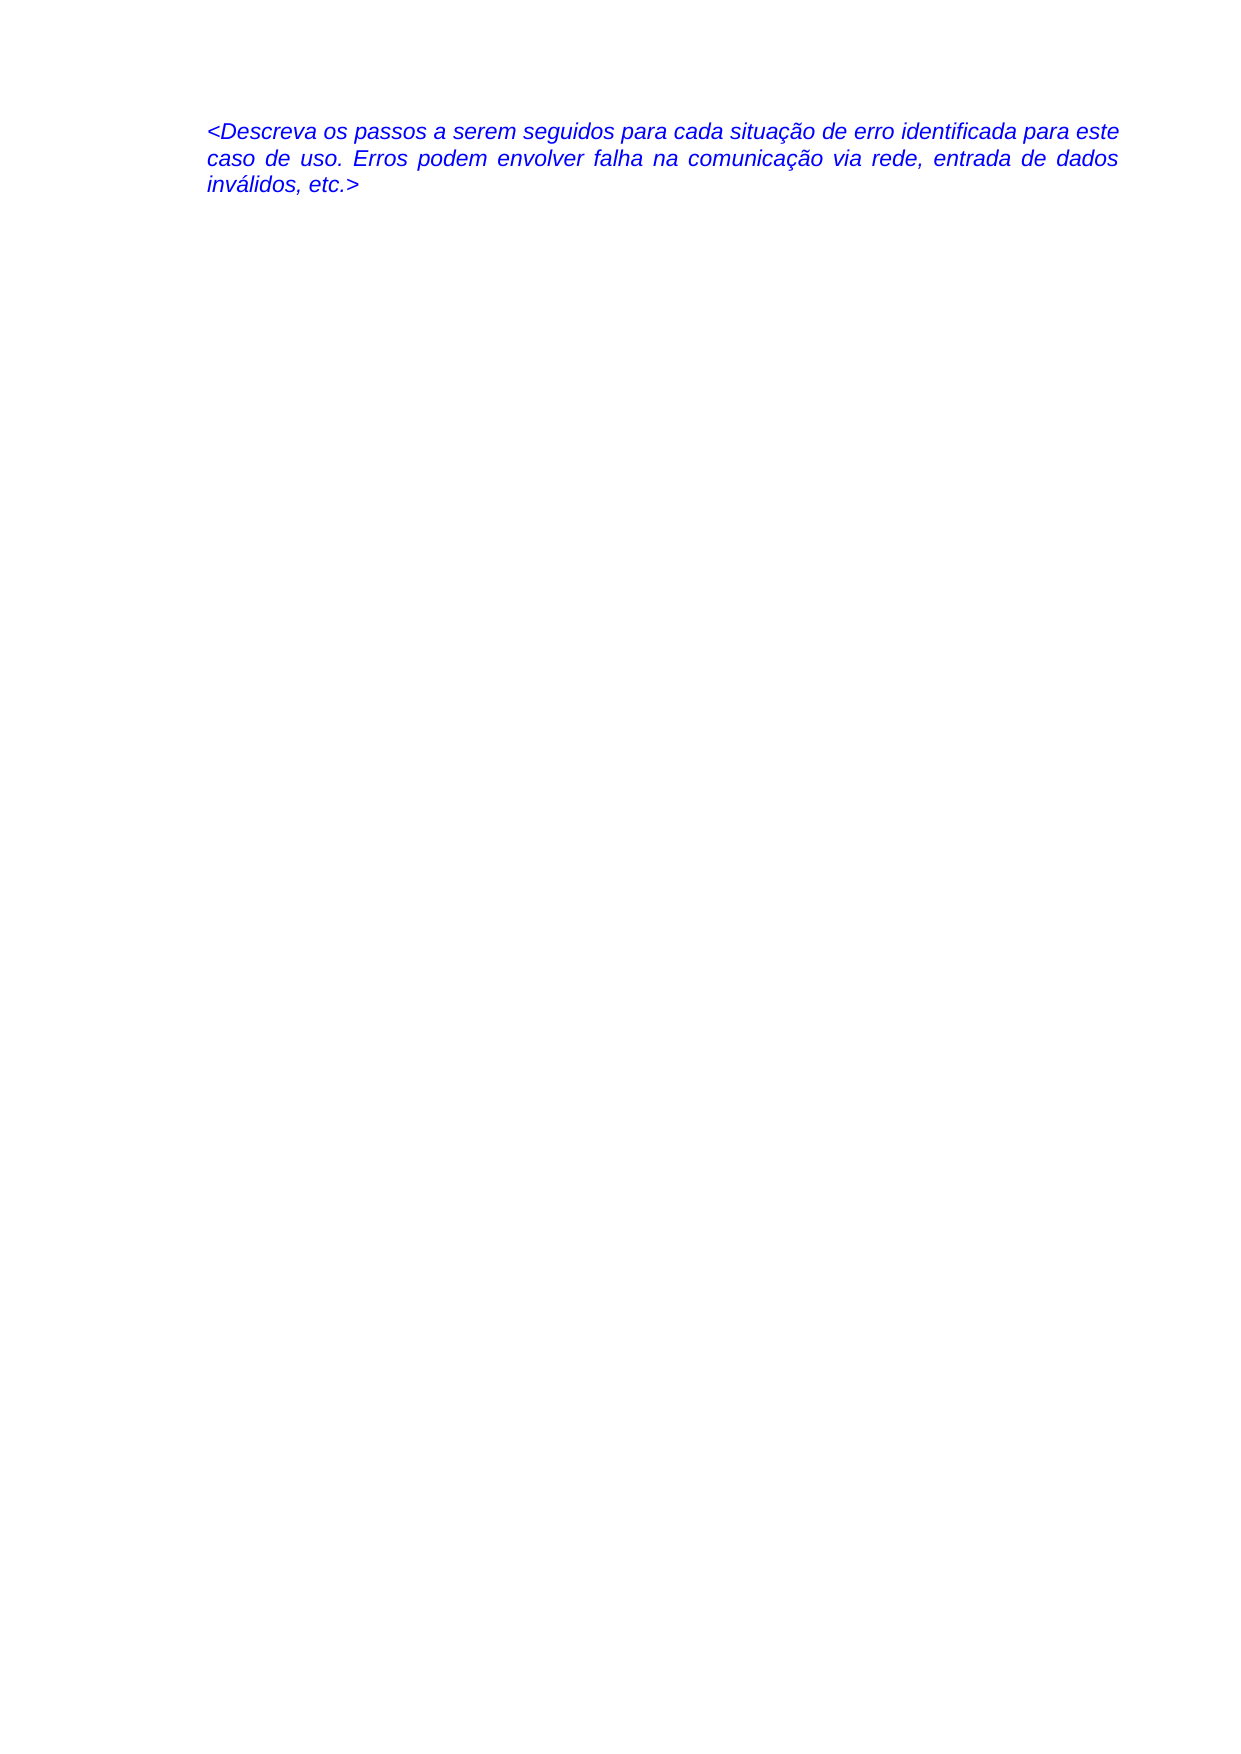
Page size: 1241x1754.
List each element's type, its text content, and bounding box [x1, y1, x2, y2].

text <Descreva os passos a serem seguidos para cada situação de erro identificada para este caso de uso. Erros podem envolver falha na comunicação via rede, entrada de dados inválidos, etc.> [207, 118, 1122, 197]
